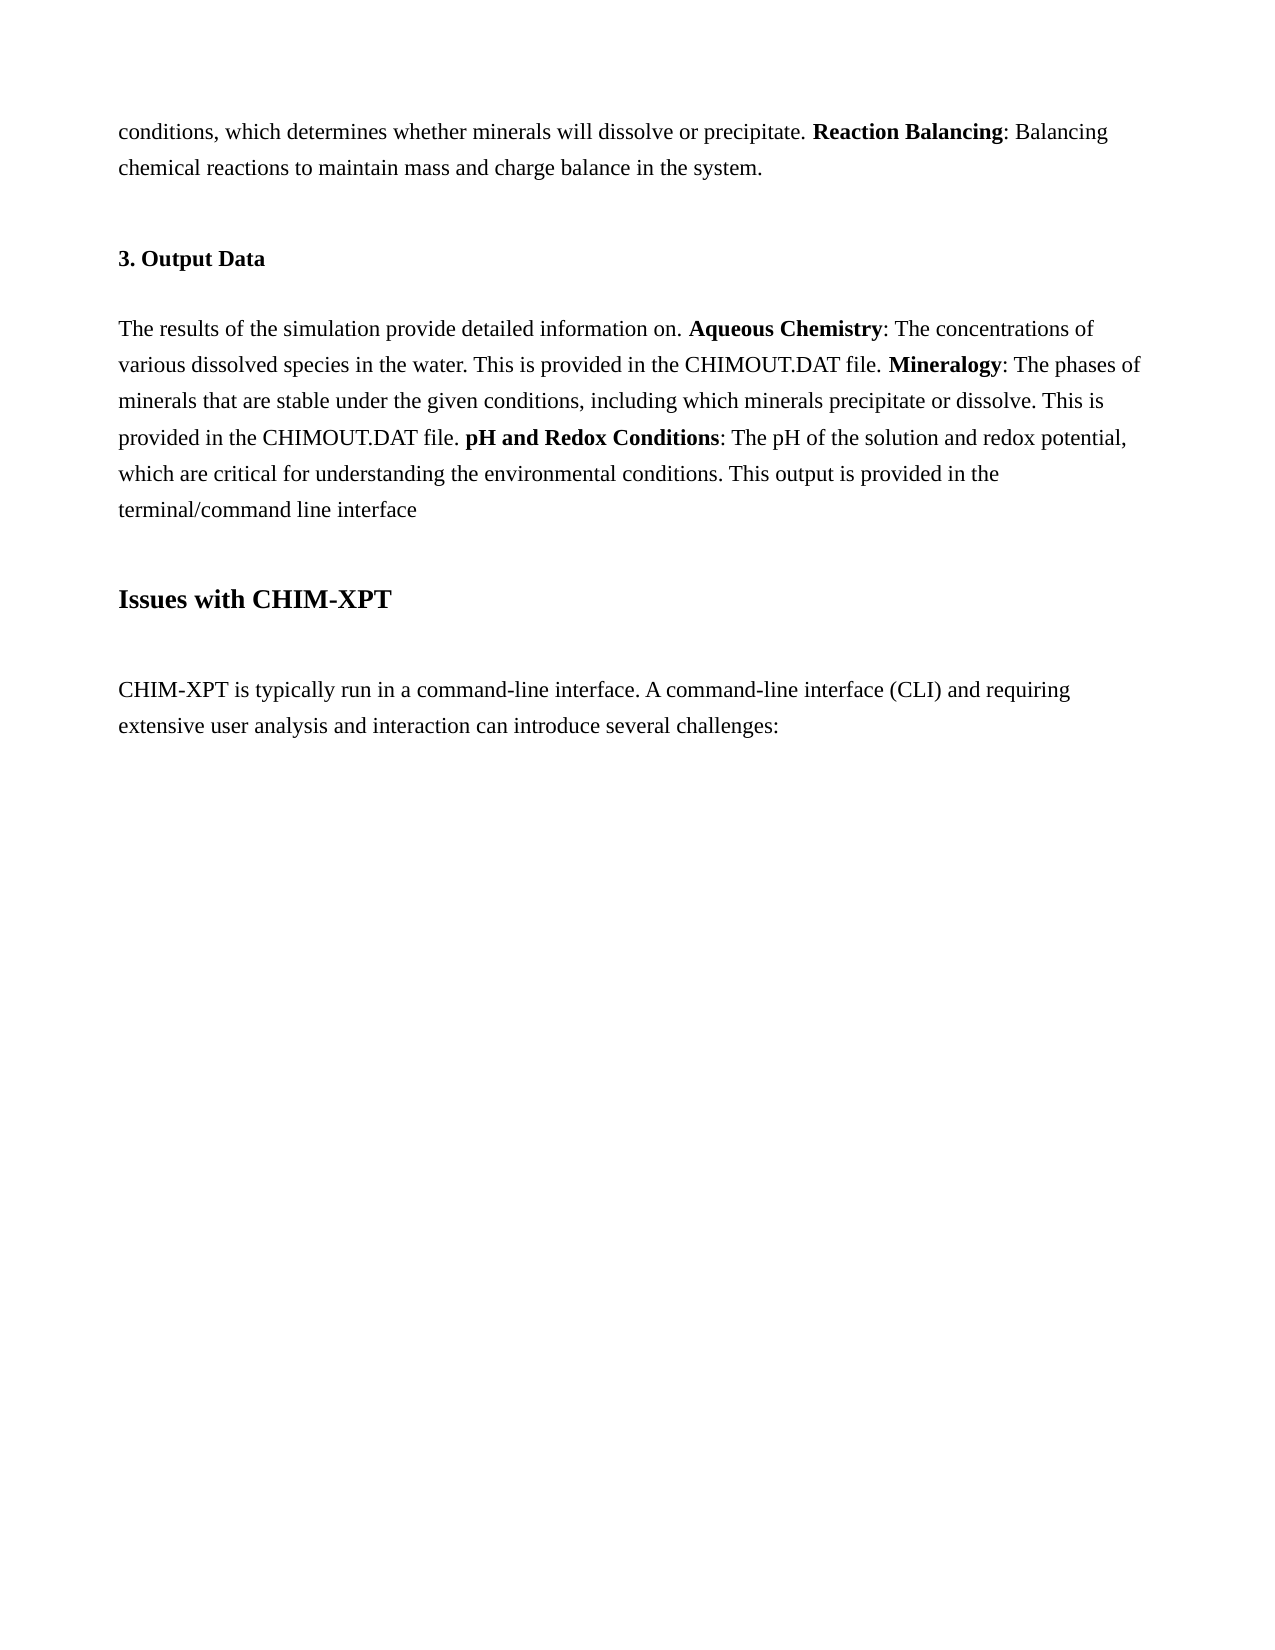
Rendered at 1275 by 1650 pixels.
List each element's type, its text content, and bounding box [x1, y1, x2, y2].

text Issues with CHIM-XPT [118, 583, 1157, 614]
text CHIM-XPT is typically run in a command-line interface. A command-line interface (CLI) and requiring extensive user analysis and interaction can introduce several challenges: [118, 676, 1157, 738]
text The results of the simulation provide detailed information on. Aqueous Chemistry: The concentrations of various dissolved species in the water. This is provided in the CHIMOUT.DAT file. Mineralogy: The phases of minerals that are stable under the given conditions, including which minerals precipitate or dissolve. This is provided in the CHIMOUT.DAT file. pH and Redox Conditions: The pH of the solution and redox potential, which are critical for understanding the environmental conditions. This output is provided in the terminal/command line interface [118, 315, 1157, 523]
subtitle 3. Output Data [118, 245, 1157, 271]
text conditions, which determines whether minerals will dissolve or precipitate. Reaction Balancing: Balancing chemical reactions to maintain mass and charge balance in the system. [118, 118, 1157, 181]
